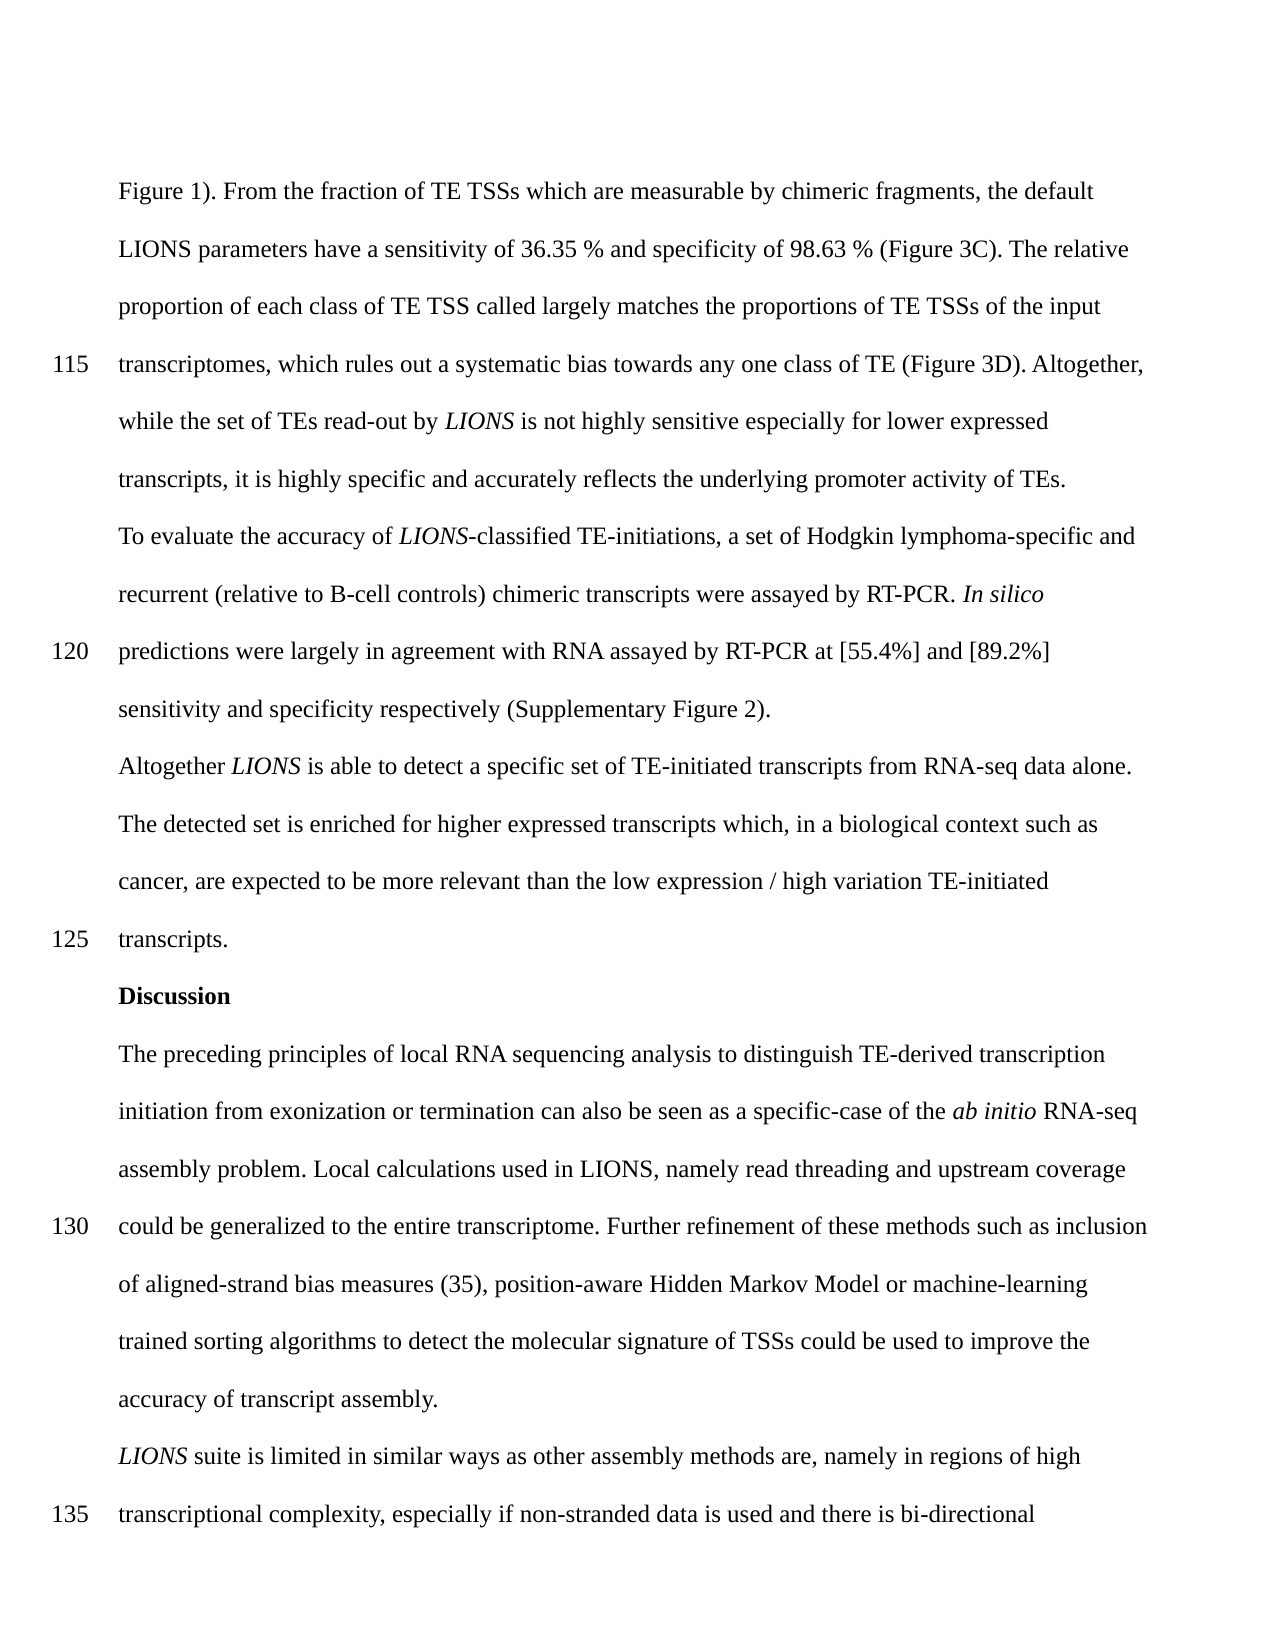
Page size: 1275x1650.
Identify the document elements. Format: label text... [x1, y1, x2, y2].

text The preceding principles of local RNA sequencing analysis to distinguish TE-derived transcription initiation from exonization or termination can also be seen as a specific-case of the ab initio RNA-seq assembly problem. Local calculations used in LIONS, namely read threading and upstream coverage could be generalized to the entire transcriptome. Further refinement of these methods such as inclusion of aligned-strand bias measures (35), position-aware Hidden Markov Model or machine-learning trained sorting algorithms to detect the molecular signature of TSSs could be used to improve the accuracy of transcript assembly. [118, 1039, 1157, 1413]
text To evaluate the accuracy of LIONS-classified TE-initiations, a set of Hodgkin lymphoma-specific and recurrent (relative to B-cell controls) chimeric transcripts were assayed by RT-PCR. In silico predictions were largely in agreement with RNA assayed by RT-PCR at [55.4%] and [89.2%] sensitivity and specificity respectively (Supplementary Figure 2). [118, 521, 1157, 723]
text Altogether LIONS is able to detect a specific set of TE-initiated transcripts from RNA-seq data alone. The detected set is enriched for higher expressed transcripts which, in a biological context such as cancer, are expected to be more relevant than the low expression / high variation TE-initiated transcripts. [118, 751, 1157, 953]
text LIONS suite is limited in similar ways as other assembly methods are, namely in regions of high transcriptional complexity, especially if non-stranded data is used and there is bi-directional [118, 1441, 1157, 1528]
text Discussion [118, 981, 1157, 1010]
text Figure 1). From the fraction of TE TSSs which are measurable by chimeric fragments, the default LIONS parameters have a sensitivity of 36.35 % and specificity of 98.63 % (Figure 3C). The relative proportion of each class of TE TSS called largely matches the proportions of TE TSSs of the input transcriptomes, which rules out a systematic bias towards any one class of TE (Figure 3D). Altogether, while the set of TEs read-out by LIONS is not highly sensitive especially for lower expressed transcripts, it is highly specific and accurately reflects the underlying promoter activity of TEs. [118, 176, 1157, 493]
